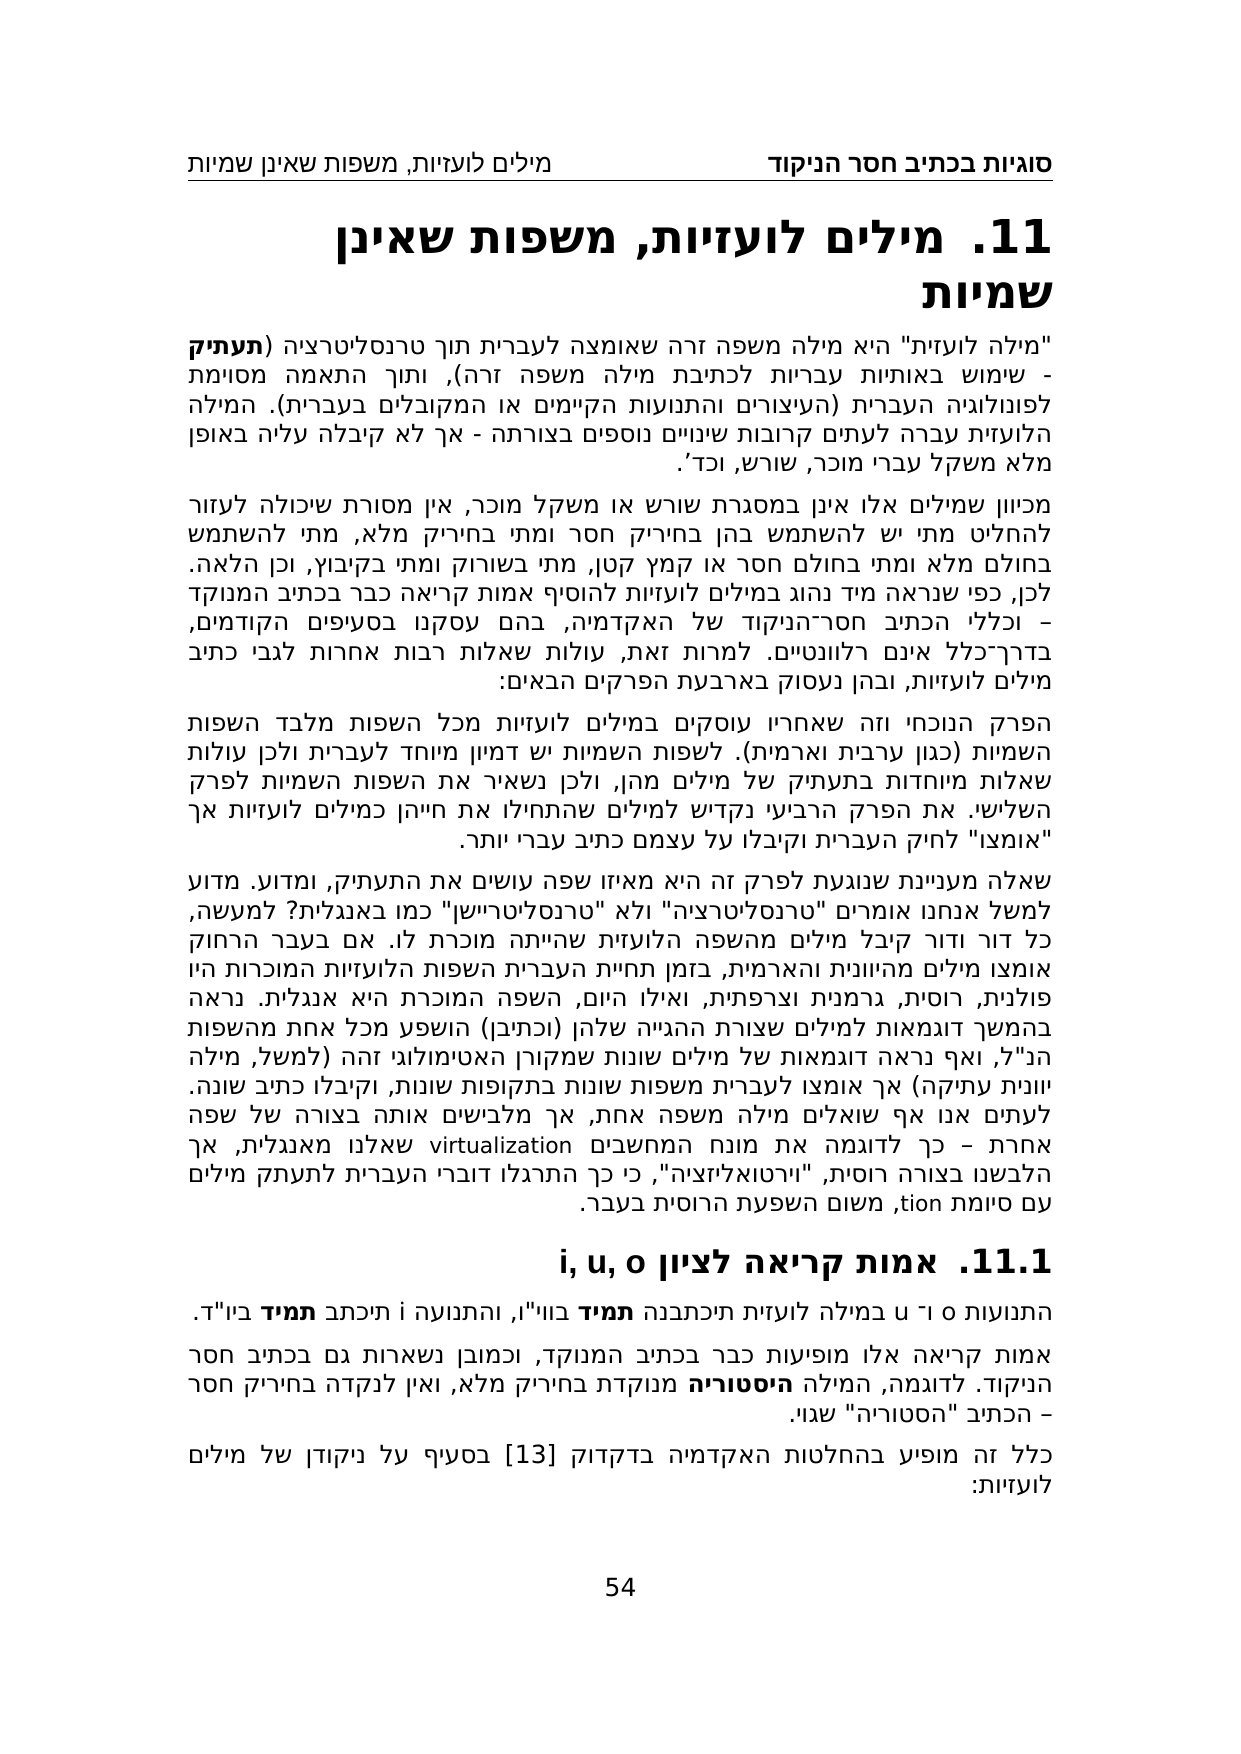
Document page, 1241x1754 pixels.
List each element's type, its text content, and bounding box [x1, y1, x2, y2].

text שאלה מעניינת שנוגעת לפרק זה היא מאיזו שפה עושים את התעתיק, ומדוע. מדוע למשל אנחנו אומרים "טרנסליטרציה" ולא "טרנסליטריישן" כמו באנגלית? למעשה, כל דור ודור קיבל מילים מהשפה הלועזית שהייתה מוכרת לו. אם בעבר הרחוק אומצו מילים מהיוונית והארמית, בזמן תחיית העברית השפות הלועזיות המוכרות היו פולנית, רוסית, גרמנית וצרפתית, ואילו היום, השפה המוכרת היא אנגלית. נראה בהמשך דוגמאות למילים שצורת ההגייה שלהן (וכתיבן) הושפע מכל אחת מהשפות הנ"ל, ואף נראה דוגמאות של מילים שונות שמקורן האטימולוגי זהה (למשל, מילה יוונית עתיקה) אך אומצו לעברית משפות שונות בתקופות שונות, וקיבלו כתיב שונה. לעתים אנו אף שואלים מילה משפה אחת, אך מלבישים אותה בצורה של שפה אחרת – כך לדוגמה את מונח המחשבים virtualization שאלנו מאנגלית, אך הלבשנו בצורה רוסית, "וירטואליזציה", כי כך התרגלו דוברי העברית לתעתק מילים עם סיומת tion, משום השפעת הרוסית בעבר. [187, 867, 1053, 1218]
text "מילה לועזית" היא מילה משפה זרה שאומצה לעברית תוך טרנסליטרציה (תעתיק - שימוש באותיות עבריות לכתיבת מילה משפה זרה), ותוך התאמה מסוימת לפונולוגיה העברית (העיצורים והתנועות הקיימים או המקובלים בעברית). המילה הלועזית עברה לעתים קרובות שינויים נוספים בצורתה - אך לא קיבלה עליה באופן מלא משקל עברי מוכר, שורש, וכד’. [187, 331, 1053, 478]
text כלל זה מופיע בהחלטות האקדמיה בדקדוק [13] בסעיף על ניקודן של מילים לועזיות: [187, 1441, 1053, 1499]
text הפרק הנוכחי וזה שאחריו עוסקים במילים לועזיות מכל השפות מלבד השפות השמיות (כגון ערבית וארמית). לשפות השמיות יש דמיון מיוחד לעברית ולכן עולות שאלות מיוחדות בתעתיק של מילים מהן, ולכן נשאיר את השפות השמיות לפרק השלישי. את הפרק הרביעי נקדיש למילים שהתחילו את חייהן כמילים לועזיות אך "אומצו" לחיק העברית וקיבלו על עצמם כתיב עברי יותר. [187, 708, 1053, 854]
text התנועות o ו־ u במילה לועזית תיכתבנה תמיד בווי"ו, והתנועה i תיכתב תמיד ביו"ד. [187, 1294, 1053, 1328]
subtitle מילים לועזיות, משפות שאינן שמיות [187, 210, 1053, 319]
text מכיוון שמילים אלו אינן במסגרת שורש או משקל מוכר, אין מסורת שיכולה לעזור להחליט מתי יש להשתמש בהן בחיריק חסר ומתי בחיריק מלא, מתי להשתמש בחולם מלא ומתי בחולם חסר או קמץ קטן, מתי בשורוק ומתי בקיבוץ, וכן הלאה. לכן, כפי שנראה מיד נהוג במילים לועזיות להוסיף אמות קריאה כבר בכתיב המנוקד – וכללי הכתיב חסר־הניקוד של האקדמיה, בהם עסקנו בסעיפים הקודמים, בדרך־כלל אינם רלוונטיים. למרות זאת, עולות שאלות רבות אחרות לגבי כתיב מילים לועזיות, ובהן נעסוק בארבעת הפרקים הבאים: [187, 490, 1053, 695]
subtitle אמות קריאה לציון i, u, o [187, 1243, 1053, 1281]
text אמות קריאה אלו מופיעות כבר בכתיב המנוקד, וכמובן נשארות גם בכתיב חסר הניקוד. לדוגמה, המילה היסטוריה מנוקדת בחיריק מלא, ואין לנקדה בחיריק חסר – הכתיב "הסטוריה" שגוי. [187, 1340, 1053, 1428]
